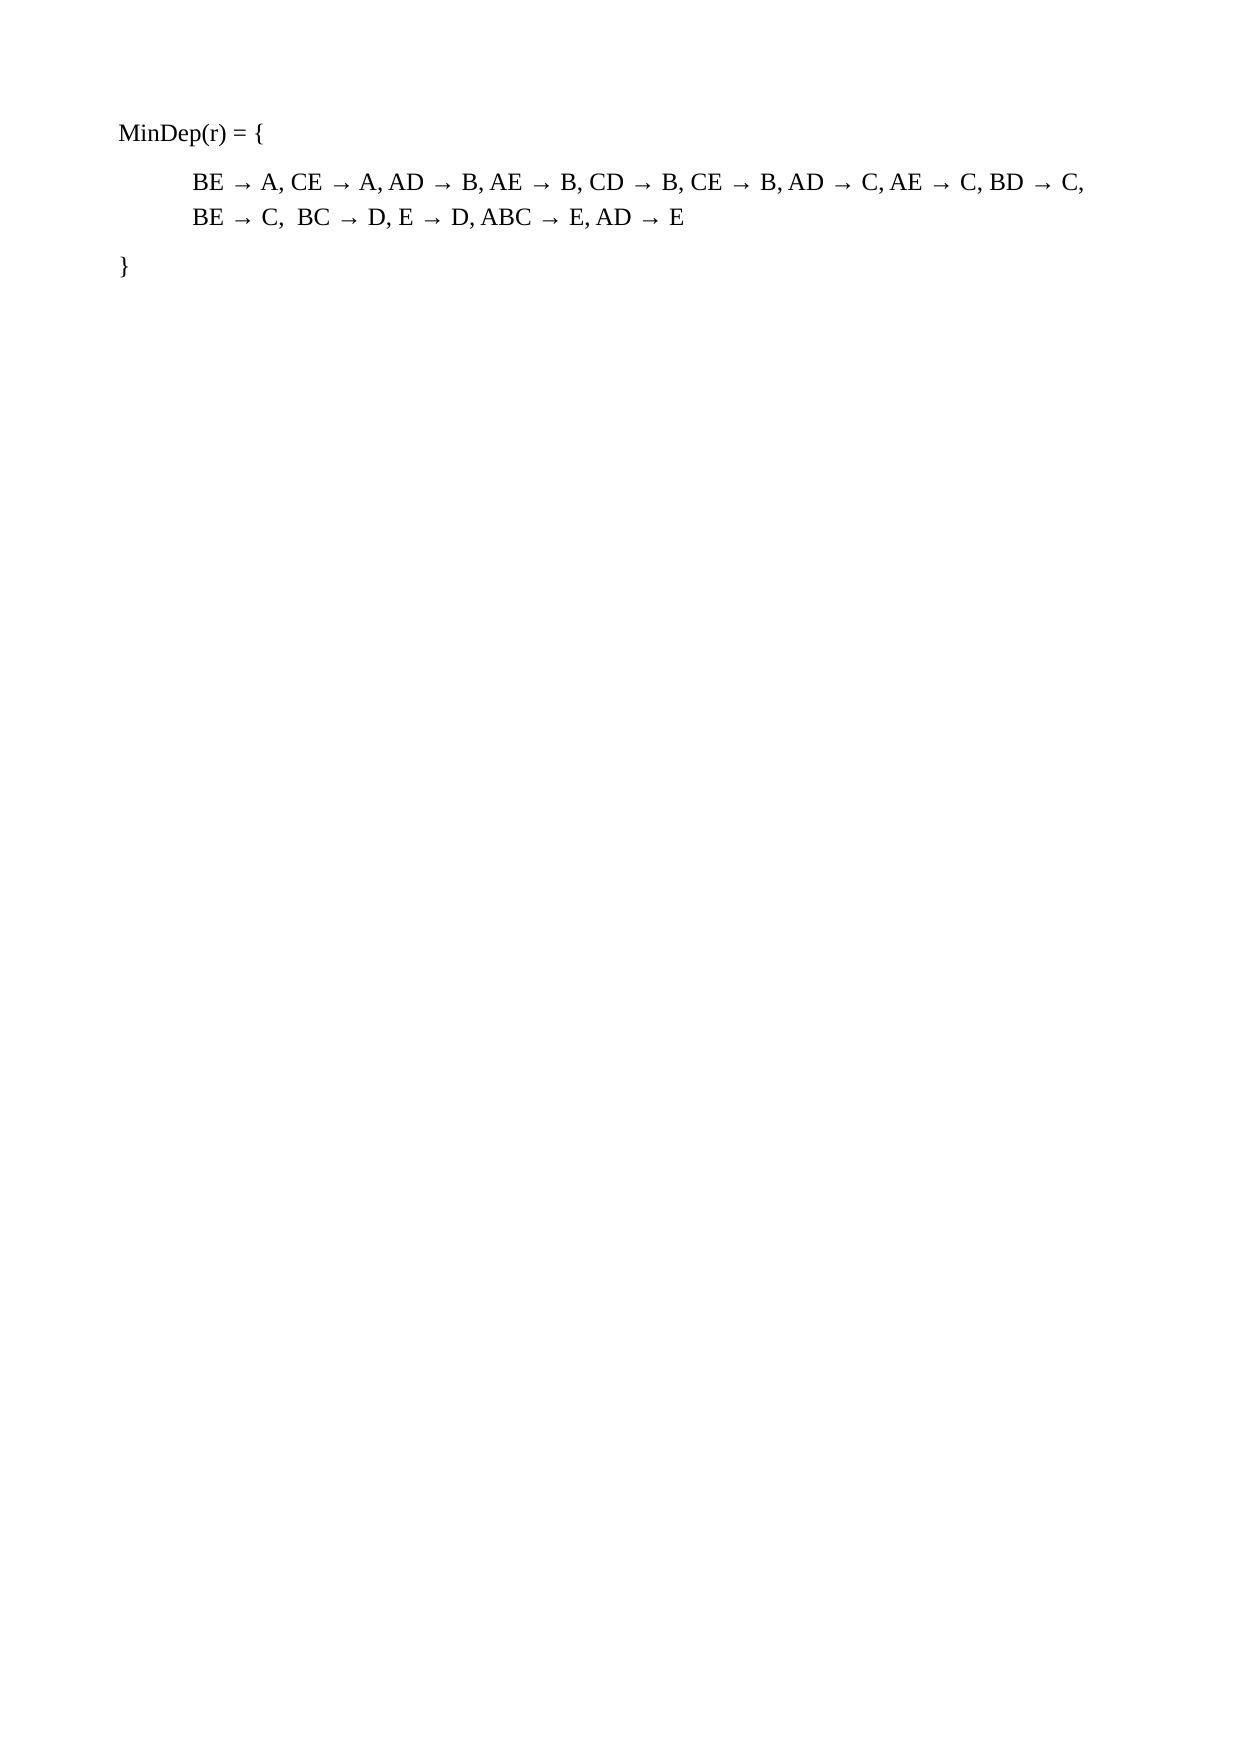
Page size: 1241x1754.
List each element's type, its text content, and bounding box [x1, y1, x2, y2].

text BE → A, CE → A, AD → B, AE → B, CD → B, CE → B, AD → C, AE → C, BD → C, BE → C, BC → D, E → D, ABC → E, AD → E [118, 167, 1122, 230]
text } [118, 251, 1122, 279]
text MinDep(r) = { [118, 118, 1122, 147]
